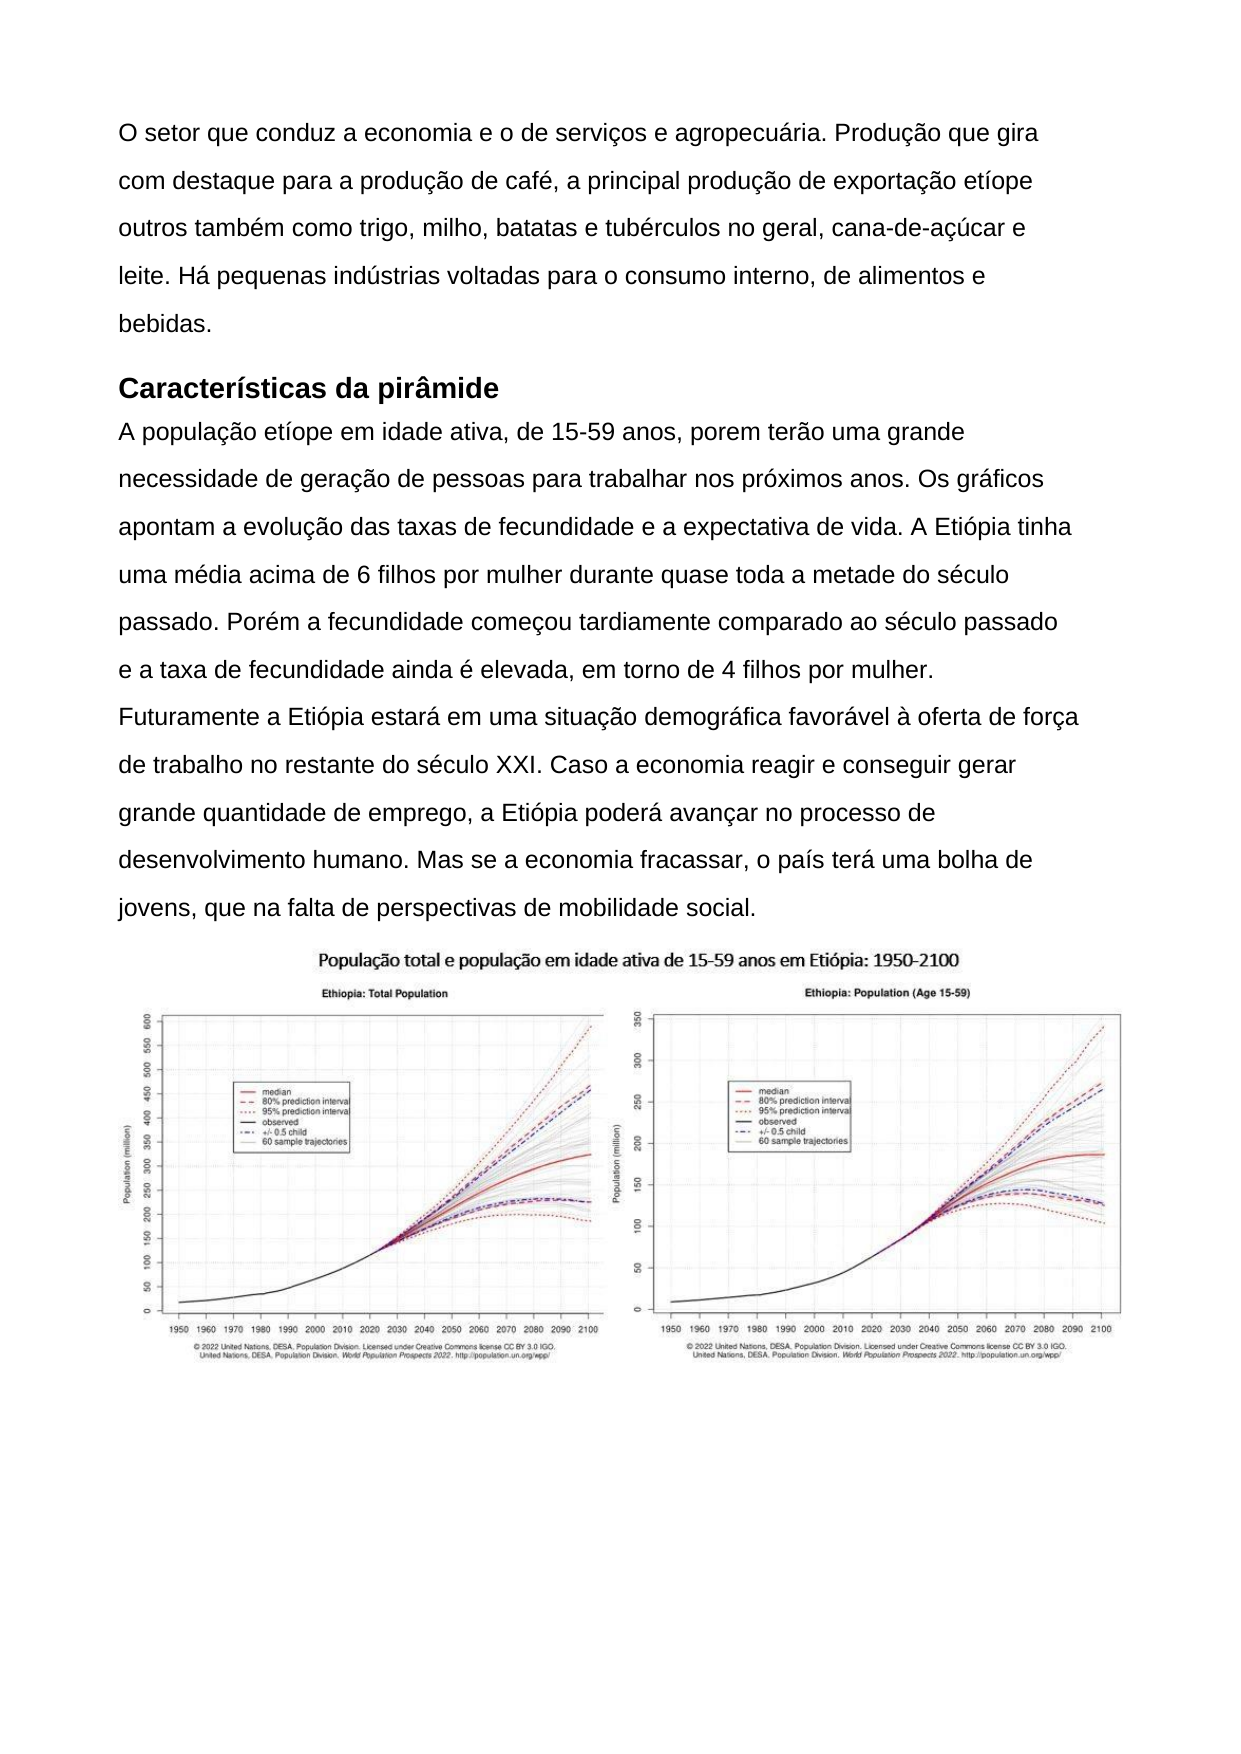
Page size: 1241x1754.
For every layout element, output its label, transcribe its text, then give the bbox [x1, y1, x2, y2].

text desenvolvimento humano. Mas se a economia fracassar, o país terá uma bolha de [118, 845, 1122, 874]
text bebidas. [118, 308, 1122, 337]
subtitle Características da pirâmide [118, 371, 1122, 404]
text Futuramente a Etiópia estará em uma situação demográfica favorável à oferta de força [118, 702, 1122, 731]
text grande quantidade de emprego, a Etiópia poderá avançar no processo de [118, 798, 1122, 826]
text de trabalho no restante do século XXI. Caso a economia reagir e conseguir gerar [118, 750, 1122, 779]
text passado. Porém a fecundidade começou tardiamente comparado ao século passado [118, 607, 1122, 636]
text A população etíope em idade ativa, de 15-59 anos, porem terão uma grande [118, 417, 1122, 446]
text O setor que conduz a economia e o de serviços e agropecuária. Produção que gira [118, 118, 1122, 147]
picture [118, 940, 1123, 1365]
text outros também como trigo, milho, batatas e tubérculos no geral, cana-de-açúcar e [118, 213, 1122, 242]
text com destaque para a produção de café, a principal produção de exportação etíope [118, 166, 1122, 194]
text uma média acima de 6 filhos por mulher durante quase toda a metade do século [118, 559, 1122, 588]
text jovens, que na falta de perspectivas de mobilidade social. [118, 893, 1122, 922]
text e a taxa de fecundidade ainda é elevada, em torno de 4 filhos por mulher. [118, 655, 1122, 683]
text apontam a evolução das taxas de fecundidade e a expectativa de vida. A Etiópia tinha [118, 512, 1122, 541]
text leite. Há pequenas indústrias voltadas para o consumo interno, de alimentos e [118, 261, 1122, 290]
text necessidade de geração de pessoas para trabalhar nos próximos anos. Os gráficos [118, 464, 1122, 493]
